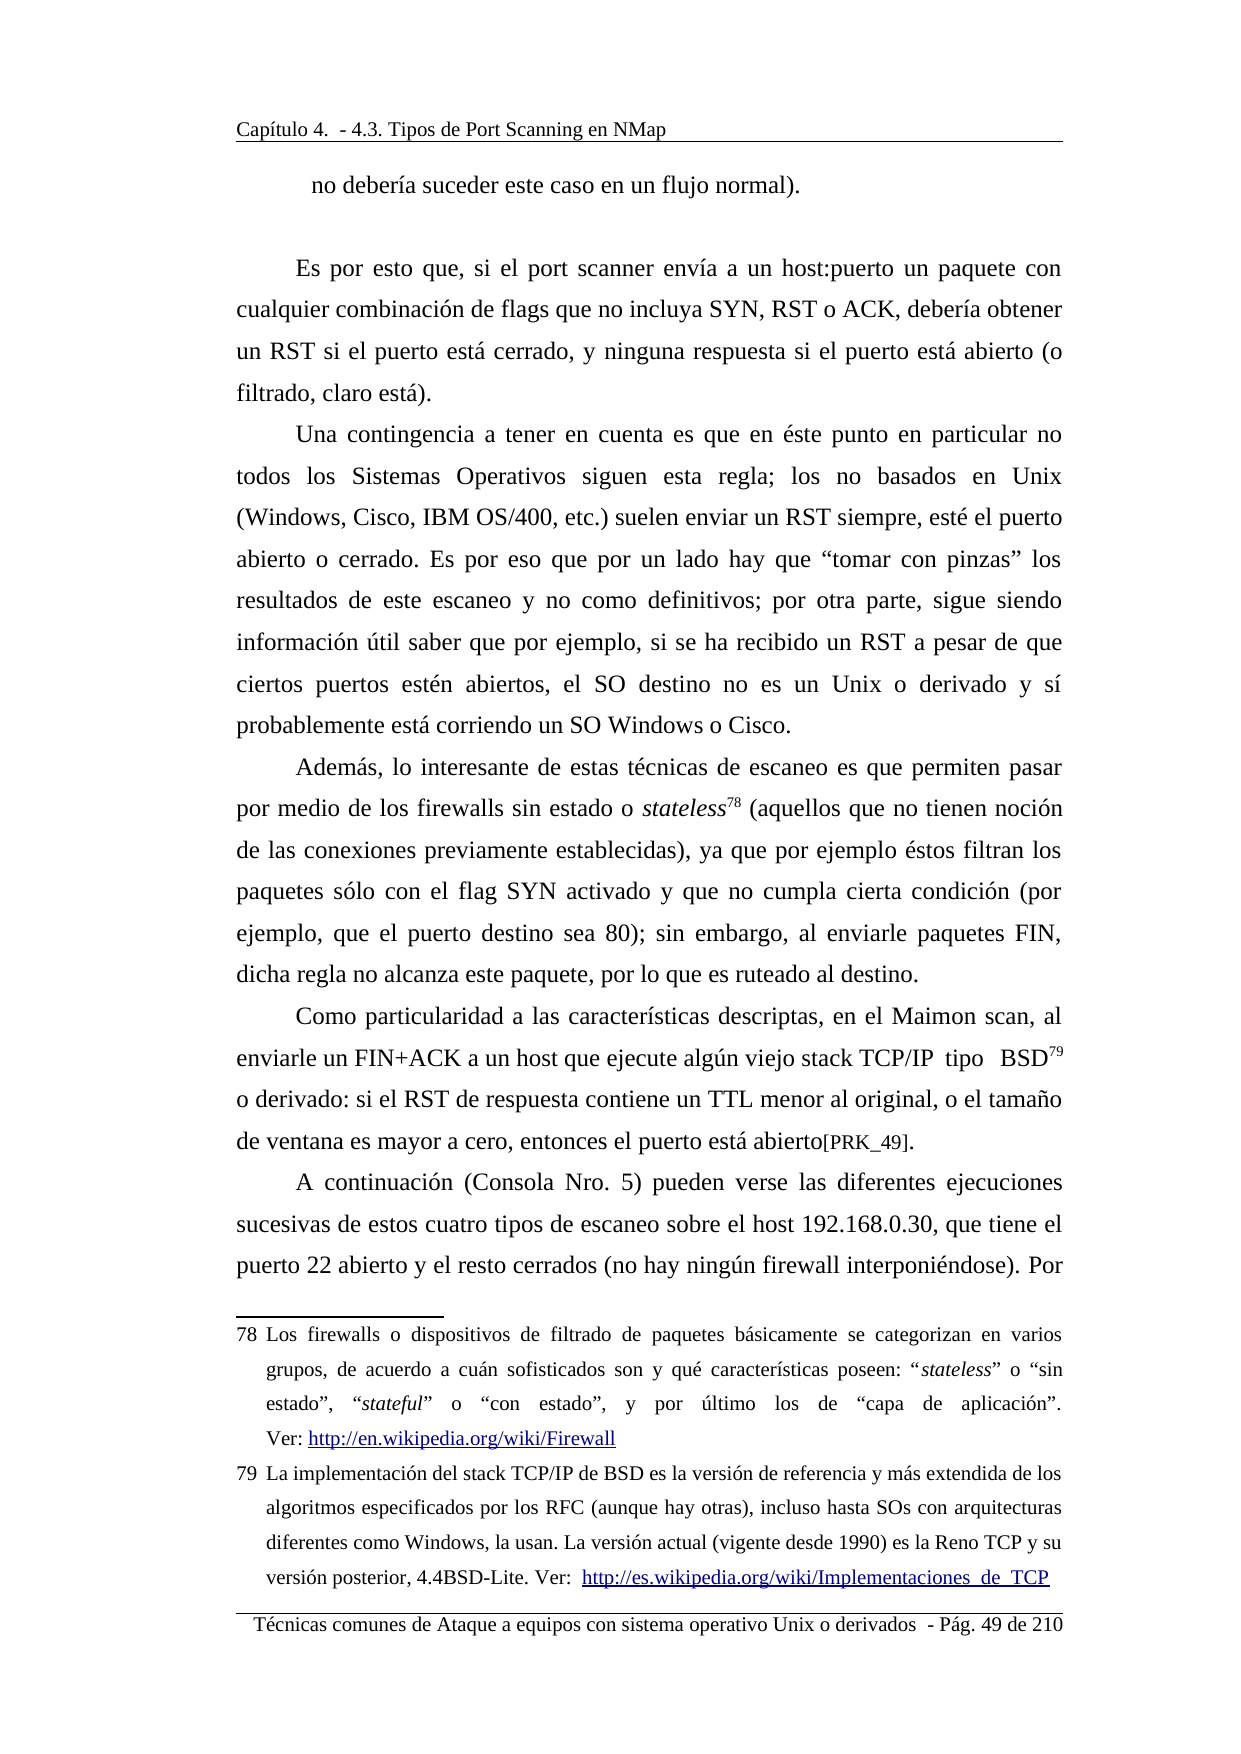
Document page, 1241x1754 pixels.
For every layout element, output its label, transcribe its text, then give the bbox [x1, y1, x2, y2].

text Es por esto que, si el port scanner envía a un host:puerto un paquete con cualquier combinación de flags que no incluya SYN, RST o ACK, debería obtener un RST si el puerto está cerrado, y ninguna respuesta si el puerto está abierto (o filtrado, claro está). [236, 254, 1063, 406]
text Una contingencia a tener en cuenta es que en éste punto en particular no todos los Sistemas Operativos siguen esta regla; los no basados en Unix (Windows, Cisco, IBM OS/400, etc.) suelen enviar un RST siempre, esté el puerto abierto o cerrado. Es por eso que por un lado hay que “tomar con pinzas” los resultados de este escaneo y no como definitivos; por otra parte, sigue siendo información útil saber que por ejemplo, si se ha recibido un RST a pesar de que ciertos puertos estén abiertos, el SO destino no es un Unix o derivado y sí probablemente está corriendo un SO Windows o Cisco. [236, 420, 1063, 739]
text Como particularidad a las características descriptas, en el Maimon scan, al enviarle un FIN+ACK a un host que ejecute algún viejo stack TCP/IP tipo BSD o derivado: si el RST de respuesta contiene un TTL menor al original, o el tamaño de ventana es mayor a cero, entonces el puerto está abierto[PRK_49]. [236, 1002, 1063, 1154]
list no debería suceder este caso en un flujo normal). [274, 171, 1063, 199]
text Los firewalls o dispositivos de filtrado de paquetes básicamente se categorizan en varios grupos, de acuerdo a cuán sofisticados son y qué características poseen: “stateless” o “sin estado”, “stateful” o “con estado”, y por último los de “capa de aplicación”. Ver: http://en.wikipedia.org/wiki/Firewall [236, 1323, 1063, 1450]
text A continuación (Consola Nro. 5) pueden verse las diferentes ejecuciones sucesivas de estos cuatro tipos de escaneo sobre el host 192.168.0.30, que tiene el puerto 22 abierto y el resto cerrados (no hay ningún firewall interponiéndose). Por [236, 1168, 1063, 1279]
text Además, lo interesante de estas técnicas de escaneo es que permiten pasar por medio de los firewalls sin estado o stateless (aquellos que no tienen noción de las conexiones previamente establecidas), ya que por ejemplo éstos filtran los paquetes sólo con el flag SYN activado y que no cumpla cierta condición (por ejemplo, que el puerto destino sea 80); sin embargo, al enviarle paquetes FIN, dicha regla no alcanza este paquete, por lo que es ruteado al destino. [236, 753, 1063, 988]
text La implementación del stack TCP/IP de BSD es la versión de referencia y más extendida de los algoritmos especificados por los RFC (aunque hay otras), incluso hasta SOs con arquitecturas diferentes como Windows, la usan. La versión actual (vigente desde 1990) es la Reno TCP y su versión posterior, 4.4BSD-Lite. Ver: http://es.wikipedia.org/wiki/Implementaciones_de_TCP [236, 1461, 1063, 1589]
